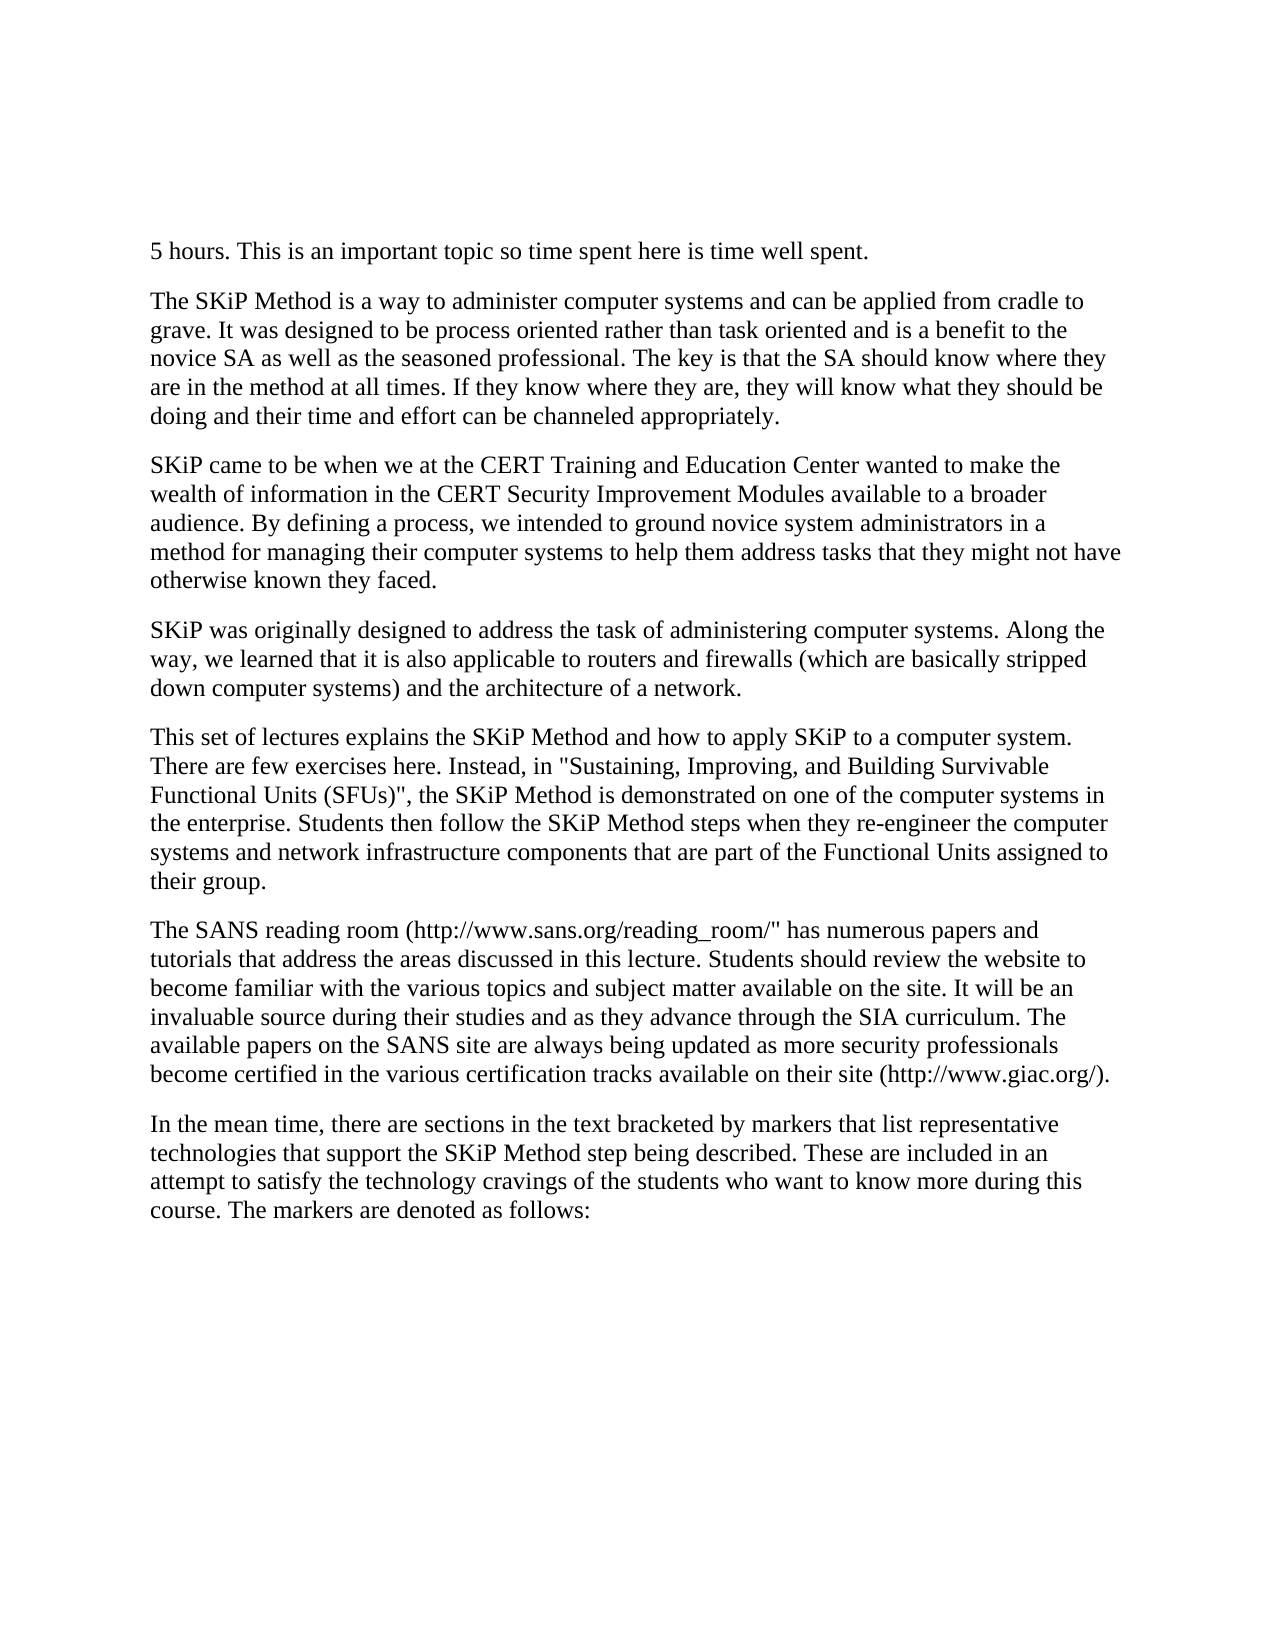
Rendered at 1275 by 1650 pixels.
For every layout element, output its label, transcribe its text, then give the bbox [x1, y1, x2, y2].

text In the mean time, there are sections in the text bracketed by markers that list representative technologies that support the SKiP Method step being described. These are included in an attempt to satisfy the technology cravings of the students who want to know more during this course. The markers are denoted as follows: [150, 1109, 1125, 1224]
text 5 hours. This is an important topic so time spent here is time well spent. [150, 236, 1125, 265]
text SKiP came to be when we at the CERT Training and Education Center wanted to make the wealth of information in the CERT Security Improvement Modules available to a broader audience. By defining a process, we intended to ground novice system administrators in a method for managing their computer systems to help them address tasks that they might not have otherwise known they faced. [150, 451, 1125, 594]
text The SKiP Method is a way to administer computer systems and can be applied from cradle to grave. It was designed to be process oriented rather than task oriented and is a benefit to the novice SA as well as the seasoned professional. The key is that the SA should know where they are in the method at all times. If they know where they are, they will know what they should be doing and their time and effort can be channeled appropriately. [150, 286, 1125, 430]
text The SANS reading room (http://www.sans.org/reading_room/" has numerous papers and tutorials that address the areas discussed in this lecture. Students should review the website to become familiar with the various topics and subject matter available on the site. It will be an invaluable source during their studies and as they advance through the SIA curriculum. The available papers on the SANS site are always being updated as more security professionals become certified in the various certification tracks available on their site (http://www.giac.org/). [150, 916, 1125, 1088]
text This set of lectures explains the SKiP Method and how to apply SKiP to a computer system. There are few exercises here. Instead, in "Sustaining, Improving, and Building Survivable Functional Units (SFUs)", the SKiP Method is demonstrated on one of the computer systems in the enterprise. Students then follow the SKiP Method steps when they re-engineer the computer systems and network infrastructure components that are part of the Functional Units assigned to their group. [150, 722, 1125, 895]
text SKiP was originally designed to address the task of administering computer systems. Along the way, we learned that it is also applicable to routers and firewalls (which are basically stripped down computer systems) and the architecture of a network. [150, 615, 1125, 701]
